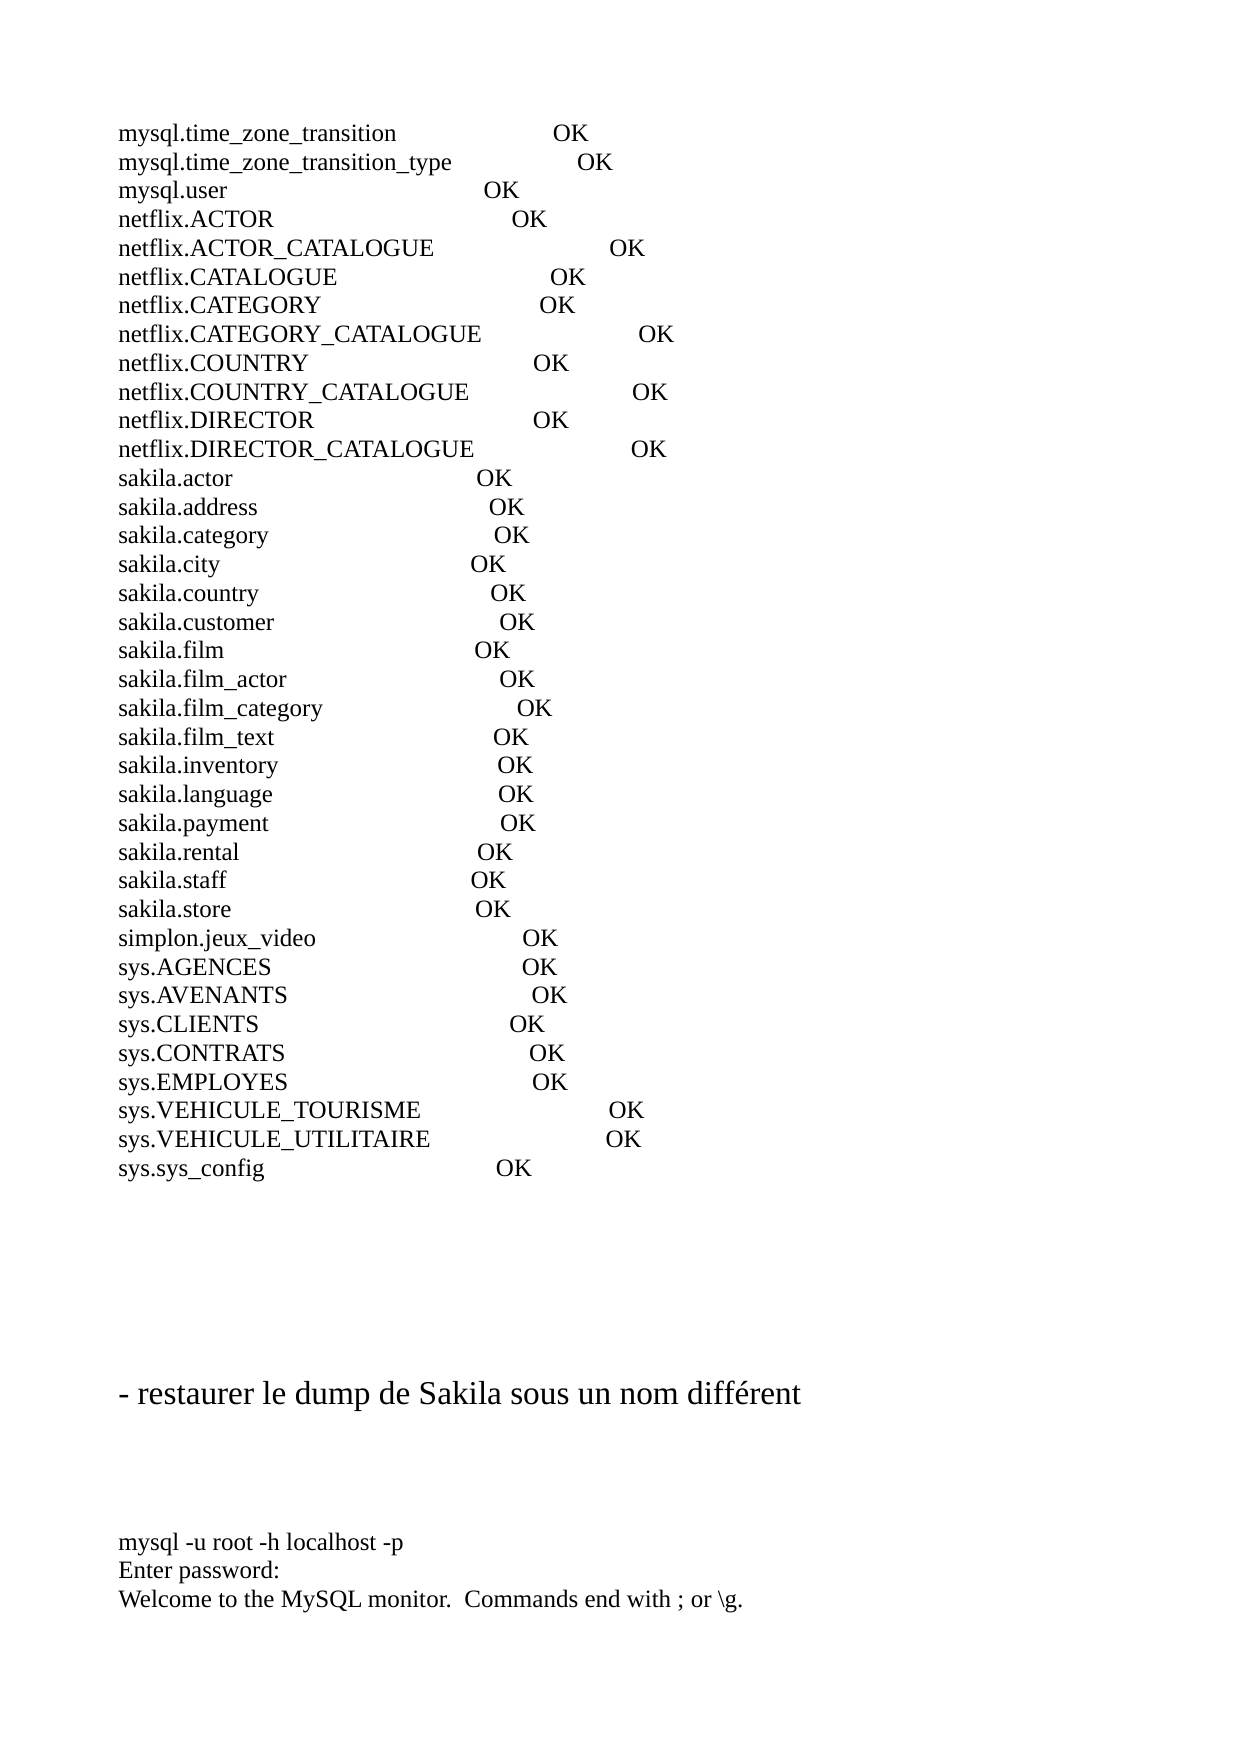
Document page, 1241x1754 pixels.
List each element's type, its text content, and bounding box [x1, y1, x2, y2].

text sakila.film_text OK [118, 722, 1122, 751]
text sakila.city OK [118, 549, 1122, 578]
text netflix.ACTOR_CATALOGUE OK [118, 233, 1122, 262]
text mysql.time_zone_transition OK [118, 118, 1122, 147]
text netflix.COUNTRY OK [118, 348, 1122, 377]
text sakila.payment OK [118, 808, 1122, 837]
text sakila.film_actor OK [118, 664, 1122, 693]
text netflix.CATALOGUE OK [118, 262, 1122, 291]
text sakila.language OK [118, 779, 1122, 808]
text sys.AVENANTS OK [118, 981, 1122, 1009]
text Enter password: [118, 1556, 1122, 1584]
text sakila.inventory OK [118, 751, 1122, 779]
text sakila.film_category OK [118, 693, 1122, 722]
text sakila.category OK [118, 521, 1122, 549]
text sakila.film OK [118, 636, 1122, 664]
text netflix.CATEGORY_CATALOGUE OK [118, 319, 1122, 348]
text sys.VEHICULE_TOURISME OK [118, 1096, 1122, 1124]
text simplon.jeux_video OK [118, 923, 1122, 952]
text sys.sys_config OK [118, 1153, 1122, 1182]
text sakila.country OK [118, 578, 1122, 607]
text sakila.staff OK [118, 866, 1122, 894]
text sys.CLIENTS OK [118, 1009, 1122, 1038]
text netflix.ACTOR OK [118, 204, 1122, 233]
text netflix.DIRECTOR OK [118, 406, 1122, 434]
text mysql -u root -h localhost -p [118, 1527, 1122, 1556]
text netflix.COUNTRY_CATALOGUE OK [118, 377, 1122, 406]
text mysql.user OK [118, 176, 1122, 204]
text Welcome to the MySQL monitor. Commands end with ; or \g. [118, 1584, 1122, 1613]
text - restaurer le dump de Sakila sous un nom différent [118, 1373, 1122, 1412]
text sys.CONTRATS OK [118, 1038, 1122, 1067]
text sys.EMPLOYES OK [118, 1067, 1122, 1096]
text sakila.customer OK [118, 607, 1122, 636]
text sakila.store OK [118, 894, 1122, 923]
text mysql.time_zone_transition_type OK [118, 147, 1122, 176]
text netflix.CATEGORY OK [118, 291, 1122, 319]
text sakila.address OK [118, 492, 1122, 521]
text netflix.DIRECTOR_CATALOGUE OK [118, 434, 1122, 463]
text sys.AGENCES OK [118, 952, 1122, 981]
text sakila.actor OK [118, 463, 1122, 492]
text sakila.rental OK [118, 837, 1122, 866]
text sys.VEHICULE_UTILITAIRE OK [118, 1124, 1122, 1153]
